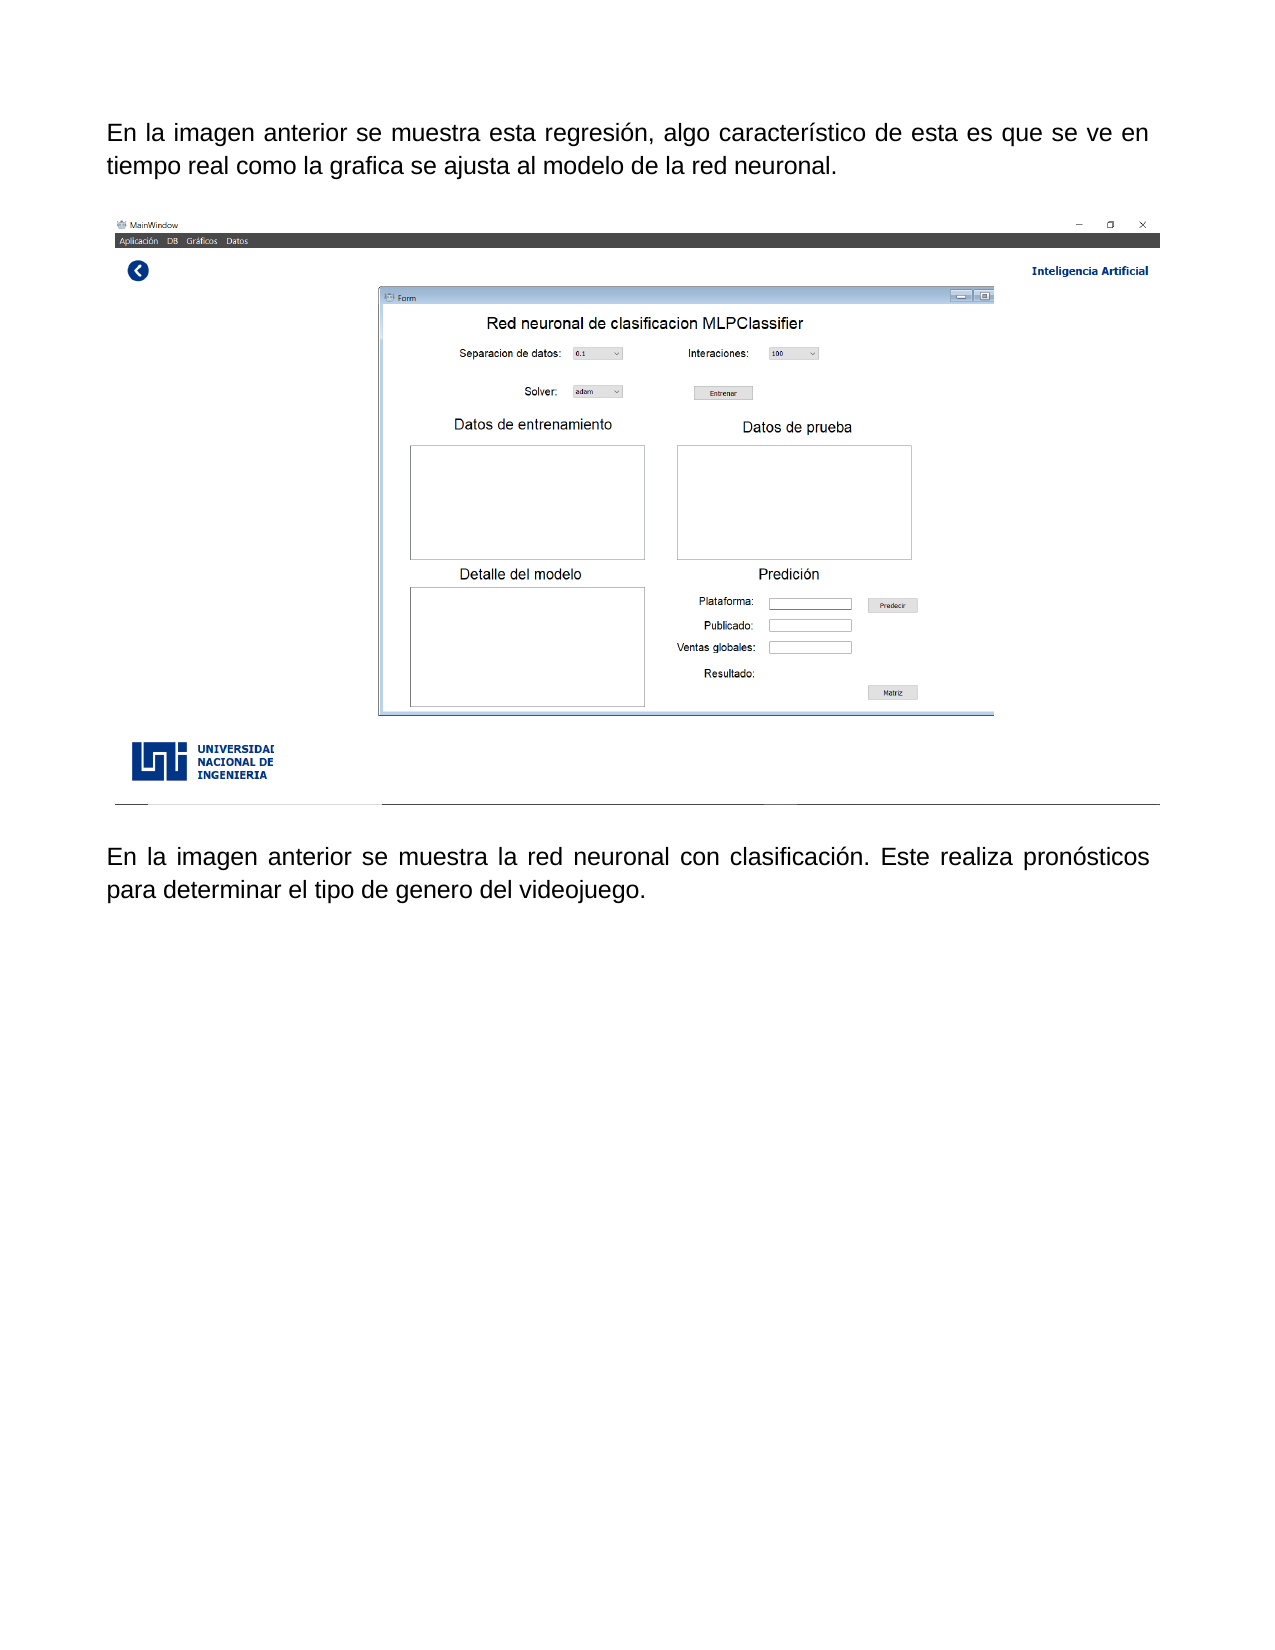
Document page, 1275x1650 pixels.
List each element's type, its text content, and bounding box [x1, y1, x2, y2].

subtitle En la imagen anterior se muestra la red neuronal con clasificación. Este realiza pronósticos para determinar el tipo de genero del videojuego. [106, 842, 1151, 904]
subtitle En la imagen anterior se muestra esta regresión, algo característico de esta es que se ve en tiempo real como la grafica se ajusta al modelo de la red neuronal. [106, 118, 1151, 180]
picture [115, 217, 1160, 805]
